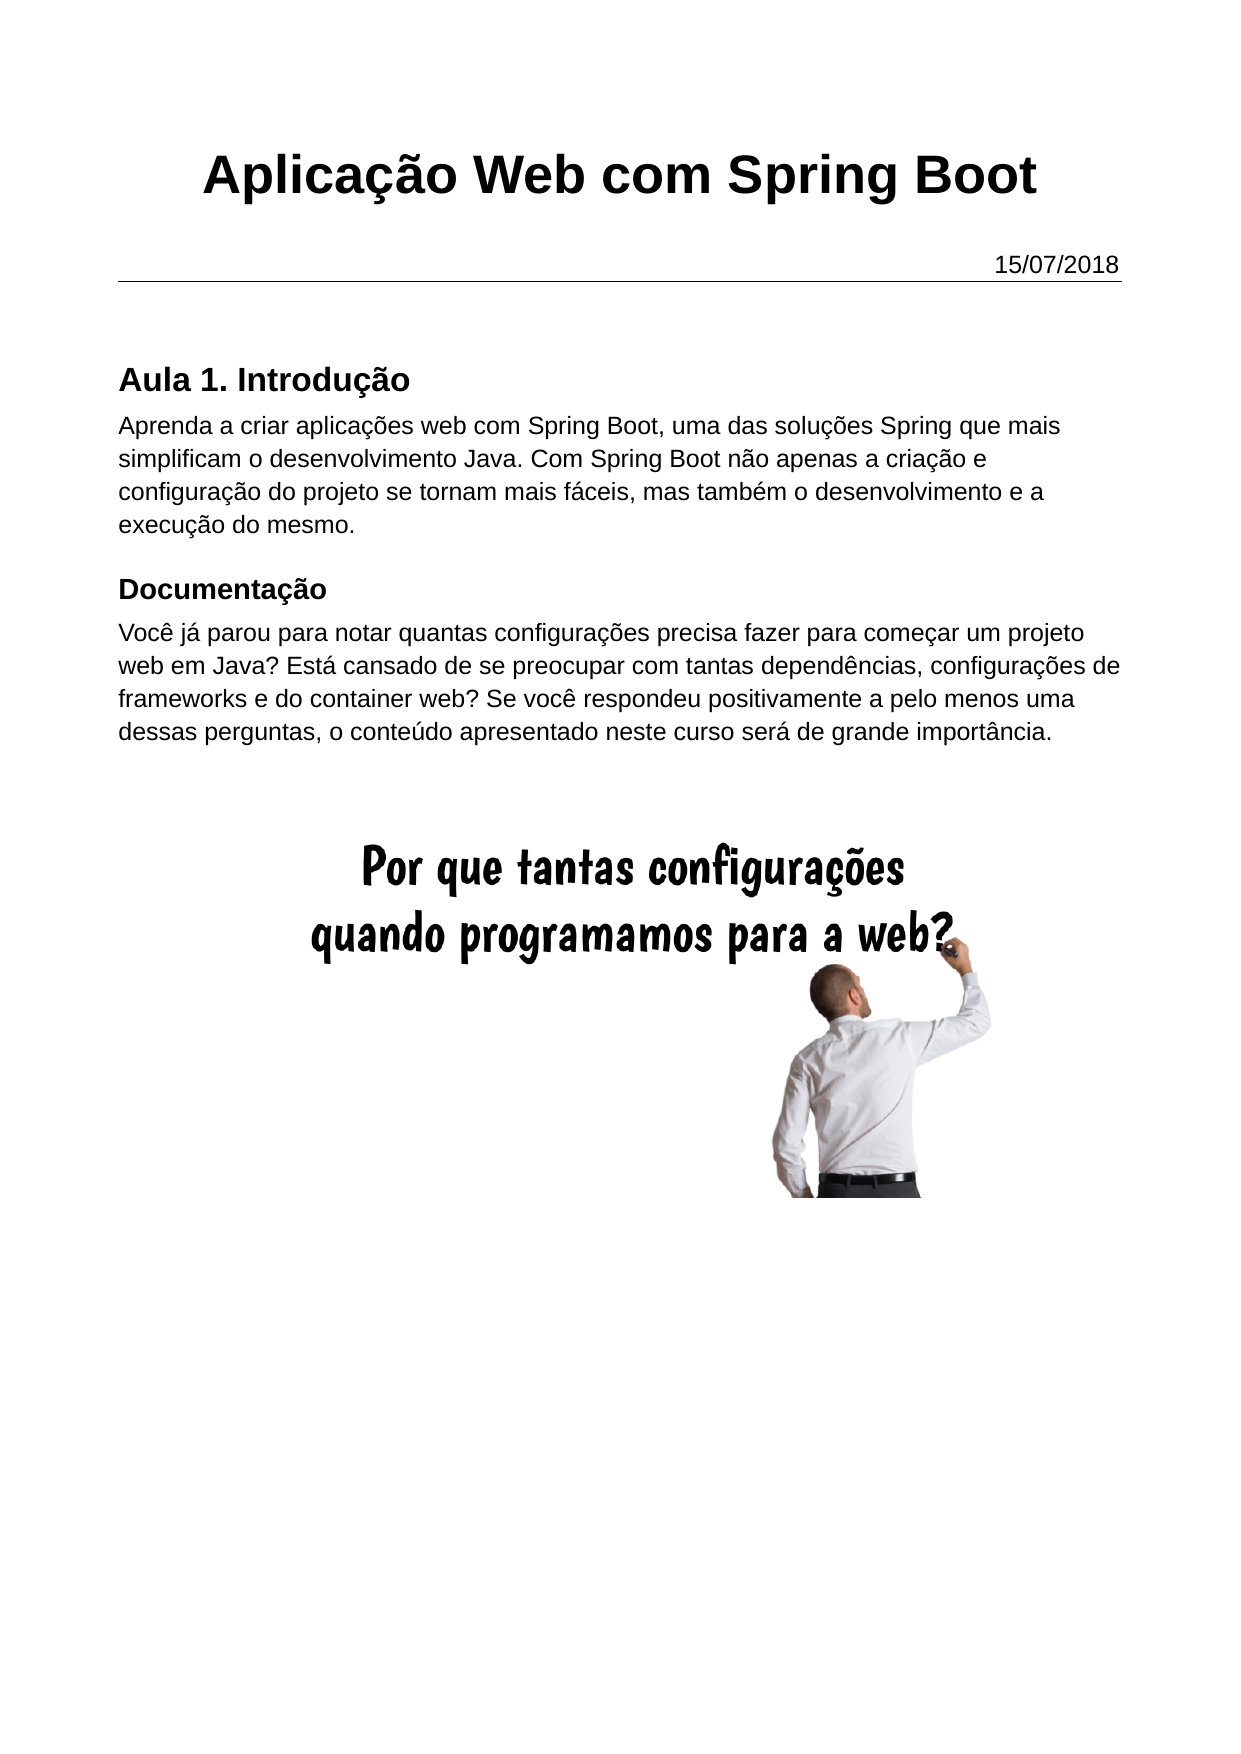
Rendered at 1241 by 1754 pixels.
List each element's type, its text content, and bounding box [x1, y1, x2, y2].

text 15/07/2018 [118, 247, 1122, 281]
text Aprenda a criar aplicações web com Spring Boot, uma das soluções Spring que mais simplificam o desenvolvimento Java. Com Spring Boot não apenas a criação e configuração do projeto se tornam mais fáceis, mas também o desenvolvimento e a execução do mesmo. [118, 411, 1122, 539]
title Aplicação Web com Spring Boot [118, 143, 1122, 205]
subtitle Aula 1. Introdução [118, 360, 1122, 398]
text Você já parou para notar quantas configurações precisa fazer para começar um projeto web em Java? Está cansado de se preocupar com tantas dependências, configurações de frameworks e do container web? Se você respondeu positivamente a pelo menos uma dessas perguntas, o conteúdo apresentado neste curso será de grande importância. [118, 618, 1122, 746]
picture [235, 764, 1005, 1198]
subtitle Documentação [118, 572, 1122, 606]
